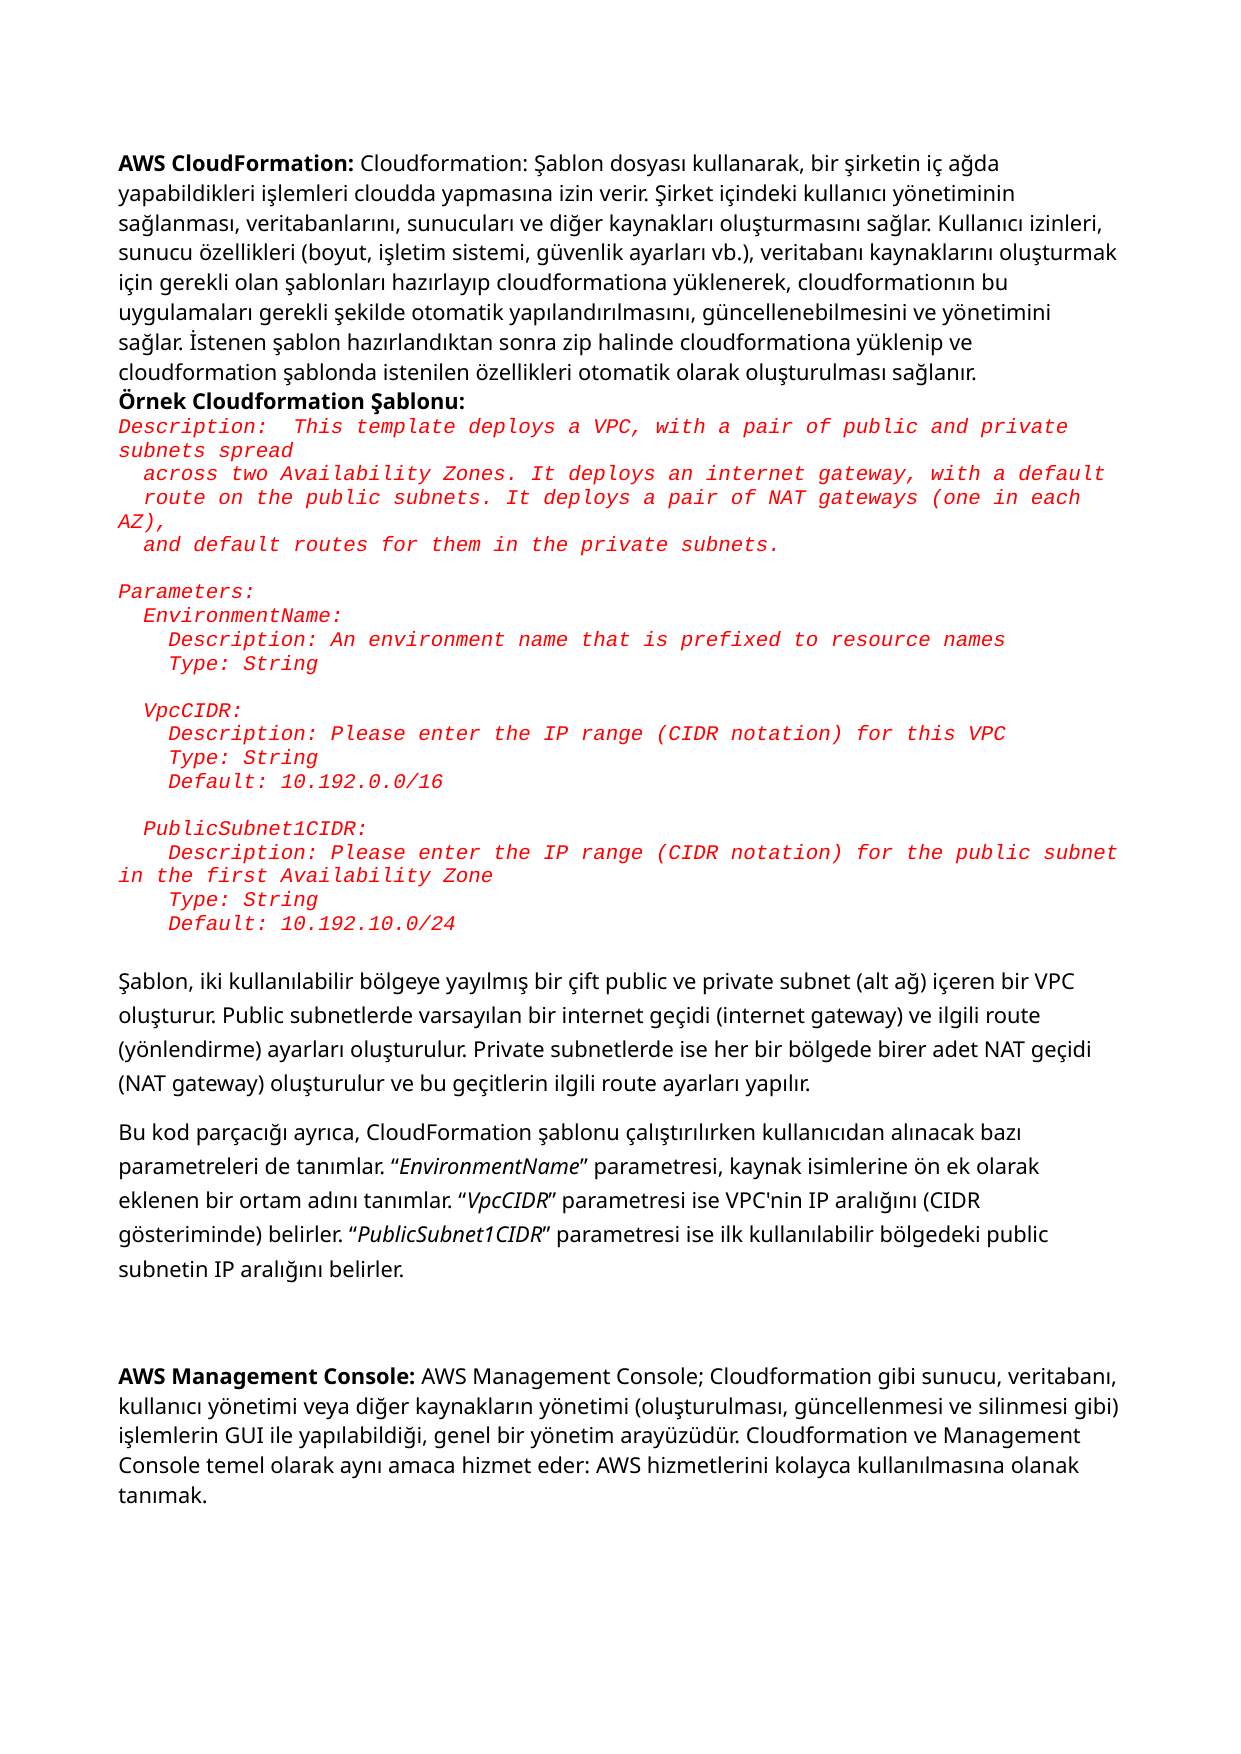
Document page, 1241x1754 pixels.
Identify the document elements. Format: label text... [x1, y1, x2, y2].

text Şablon, iki kullanılabilir bölgeye yayılmış bir çift public ve private subnet (alt ağ) içeren bir VPC oluşturur. Public subnetlerde varsayılan bir internet geçidi (internet gateway) ve ilgili route (yönlendirme) ayarları oluşturulur. Private subnetlerde ise her bir bölgede birer adet NAT geçidi (NAT gateway) oluşturulur ve bu geçitlerin ilgili route ayarları yapılır. [118, 966, 1122, 1098]
text AWS Management Console: AWS Management Console; Cloudformation gibi sunucu, veritabanı, kullanıcı yönetimi veya diğer kaynakların yönetimi (oluşturulması, güncellenmesi ve silinmesi gibi) işlemlerin GUI ile yapılabildiği, genel bir yönetim arayüzüdür. Cloudformation ve Management Console temel olarak aynı amaca hizmet eder: AWS hizmetlerini kolayca kullanılmasına olanak tanımak. [118, 1361, 1122, 1510]
text Type: String [118, 889, 1122, 913]
text Default: 10.192.10.0/24 [118, 913, 1122, 936]
text Type: String [118, 652, 1122, 676]
text PublicSubnet1CIDR: [118, 818, 1122, 842]
text route on the public subnets. It deploys a pair of NAT gateways (one in each AZ), [118, 487, 1122, 534]
text across two Availability Zones. It deploys an internet gateway, with a default [118, 463, 1122, 487]
text Örnek Cloudformation Şablonu: [118, 386, 1122, 416]
text Description: Please enter the IP range (CIDR notation) for this VPC [118, 723, 1122, 747]
text Description: This template deploys a VPC, with a pair of public and private subnets spread [118, 416, 1122, 463]
text Description: An environment name that is prefixed to resource names [118, 629, 1122, 652]
text EnvironmentName: [118, 605, 1122, 629]
text Description: Please enter the IP range (CIDR notation) for the public subnet in the first Availability Zone [118, 842, 1122, 889]
text AWS CloudFormation: Cloudformation: Şablon dosyası kullanarak, bir şirketin iç ağda yapabildikleri işlemleri cloudda yapmasına izin verir. Şirket içindeki kullanıcı yönetiminin sağlanması, veritabanlarını, sunucuları ve diğer kaynakları oluşturmasını sağlar. Kullanıcı izinleri, sunucu özellikleri (boyut, işletim sistemi, güvenlik ayarları vb.), veritabanı kaynaklarını oluşturmak için gerekli olan şablonları hazırlayıp cloudformationa yüklenerek, cloudformationın bu uygulamaları gerekli şekilde otomatik yapılandırılmasını, güncellenebilmesini ve yönetimini sağlar. İstenen şablon hazırlandıktan sonra zip halinde cloudformationa yüklenip ve cloudformation şablonda istenilen özellikleri otomatik olarak oluşturulması sağlanır. [118, 148, 1122, 386]
text Bu kod parçacığı ayrıca, CloudFormation şablonu çalıştırılırken kullanıcıdan alınacak bazı parametreleri de tanımlar. “EnvironmentName” parametresi, kaynak isimlerine ön ek olarak eklenen bir ortam adını tanımlar. “VpcCIDR” parametresi ise VPC'nin IP aralığını (CIDR gösteriminde) belirler. “PublicSubnet1CIDR” parametresi ise ilk kullanılabilir bölgedeki public subnetin IP aralığını belirler. [118, 1117, 1122, 1283]
text Default: 10.192.0.0/16 [118, 771, 1122, 794]
text VpcCIDR: [118, 700, 1122, 723]
text Type: String [118, 747, 1122, 771]
text Parameters: [118, 582, 1122, 605]
text and default routes for them in the private subnets. [118, 534, 1122, 558]
